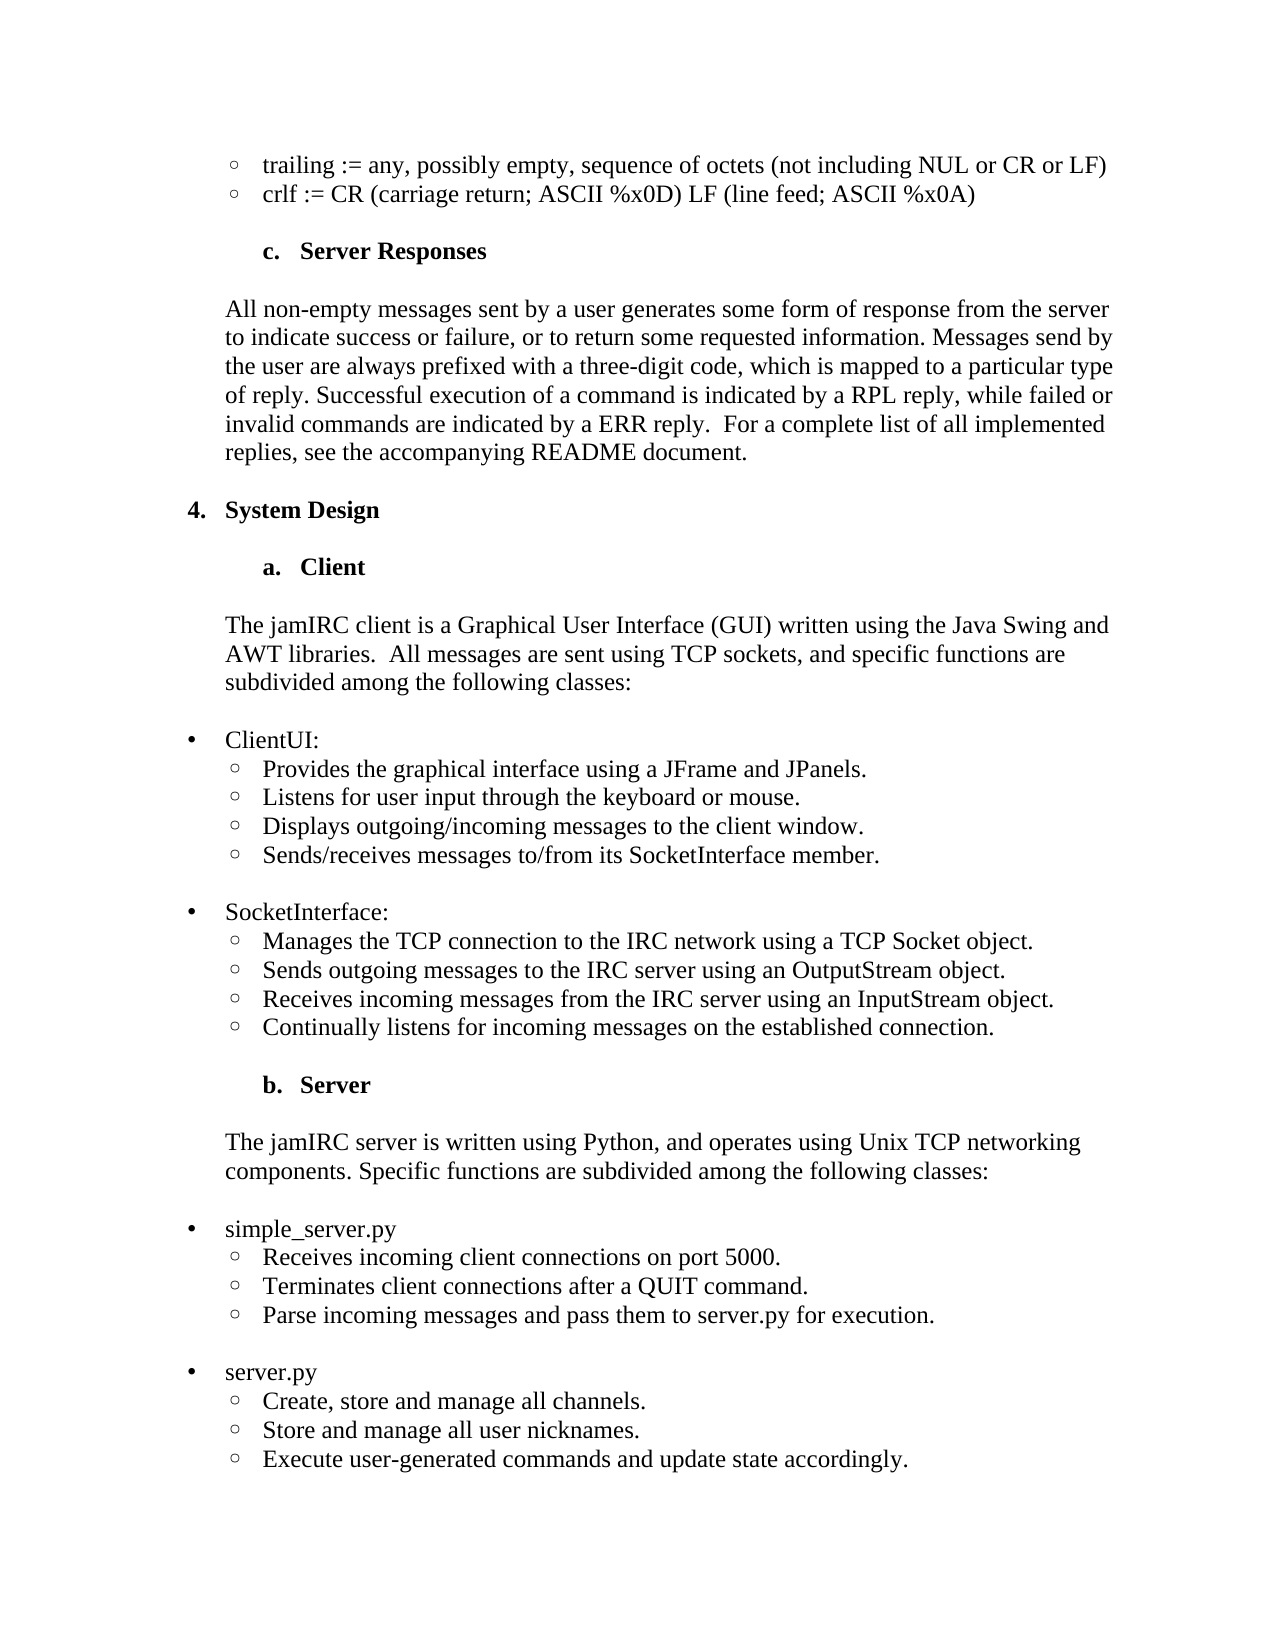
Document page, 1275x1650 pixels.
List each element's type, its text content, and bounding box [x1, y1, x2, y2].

list Server Responses [262, 236, 1125, 265]
list Receives incoming messages from the IRC server using an InputStream object. [225, 984, 1125, 1012]
list Sends outgoing messages to the IRC server using an OutputStream object. [225, 955, 1125, 984]
list Store and manage all user nicknames. [225, 1415, 1125, 1444]
list simple_server.py [187, 1214, 1125, 1242]
list Receives incoming client connections on port 5000. [225, 1242, 1125, 1271]
list System Design [187, 495, 1125, 524]
list Terminates client connections after a QUIT command. [225, 1271, 1125, 1300]
list ClientUI: [187, 725, 1125, 754]
list Parse incoming messages and pass them to server.py for execution. [225, 1300, 1125, 1329]
list Create, store and manage all channels. [225, 1386, 1125, 1415]
list Execute user-generated commands and update state accordingly. [225, 1444, 1125, 1472]
list The jamIRC server is written using Python, and operates using Unix TCP networking components. Specific functions are subdivided among the following classes: [187, 1127, 1125, 1185]
list Displays outgoing/incoming messages to the client window. [225, 811, 1125, 840]
list Provides the graphical interface using a JFrame and JPanels. [225, 754, 1125, 782]
list The jamIRC client is a Graphical User Interface (GUI) written using the Java Swing and AWT libraries. All messages are sent using TCP sockets, and specific functions are subdivided among the following classes: [187, 610, 1125, 696]
list crlf := CR (carriage return; ASCII %x0D) LF (line feed; ASCII %x0A) [225, 179, 1125, 207]
list Continually listens for incoming messages on the established connection. [225, 1012, 1125, 1041]
list SocketInterface: [187, 897, 1125, 926]
list Sends/receives messages to/from its SocketInterface member. [225, 840, 1125, 869]
list Client [262, 552, 1125, 581]
list Server [262, 1070, 1125, 1099]
list All non-empty messages sent by a user generates some form of response from the server to indicate success or failure, or to return some requested information. Messages send by the user are always prefixed with a three-digit code, which is mapped to a particular type of reply. Successful execution of a command is indicated by a RPL reply, while failed or invalid commands are indicated by a ERR reply. For a complete list of all implemented replies, see the accompanying README document. [187, 294, 1125, 466]
list trailing := any, possibly empty, sequence of octets (not including NUL or CR or LF) [225, 150, 1125, 179]
list Listens for user input through the keyboard or mouse. [225, 782, 1125, 811]
list Manages the TCP connection to the IRC network using a TCP Socket object. [225, 926, 1125, 955]
list server.py [187, 1357, 1125, 1386]
